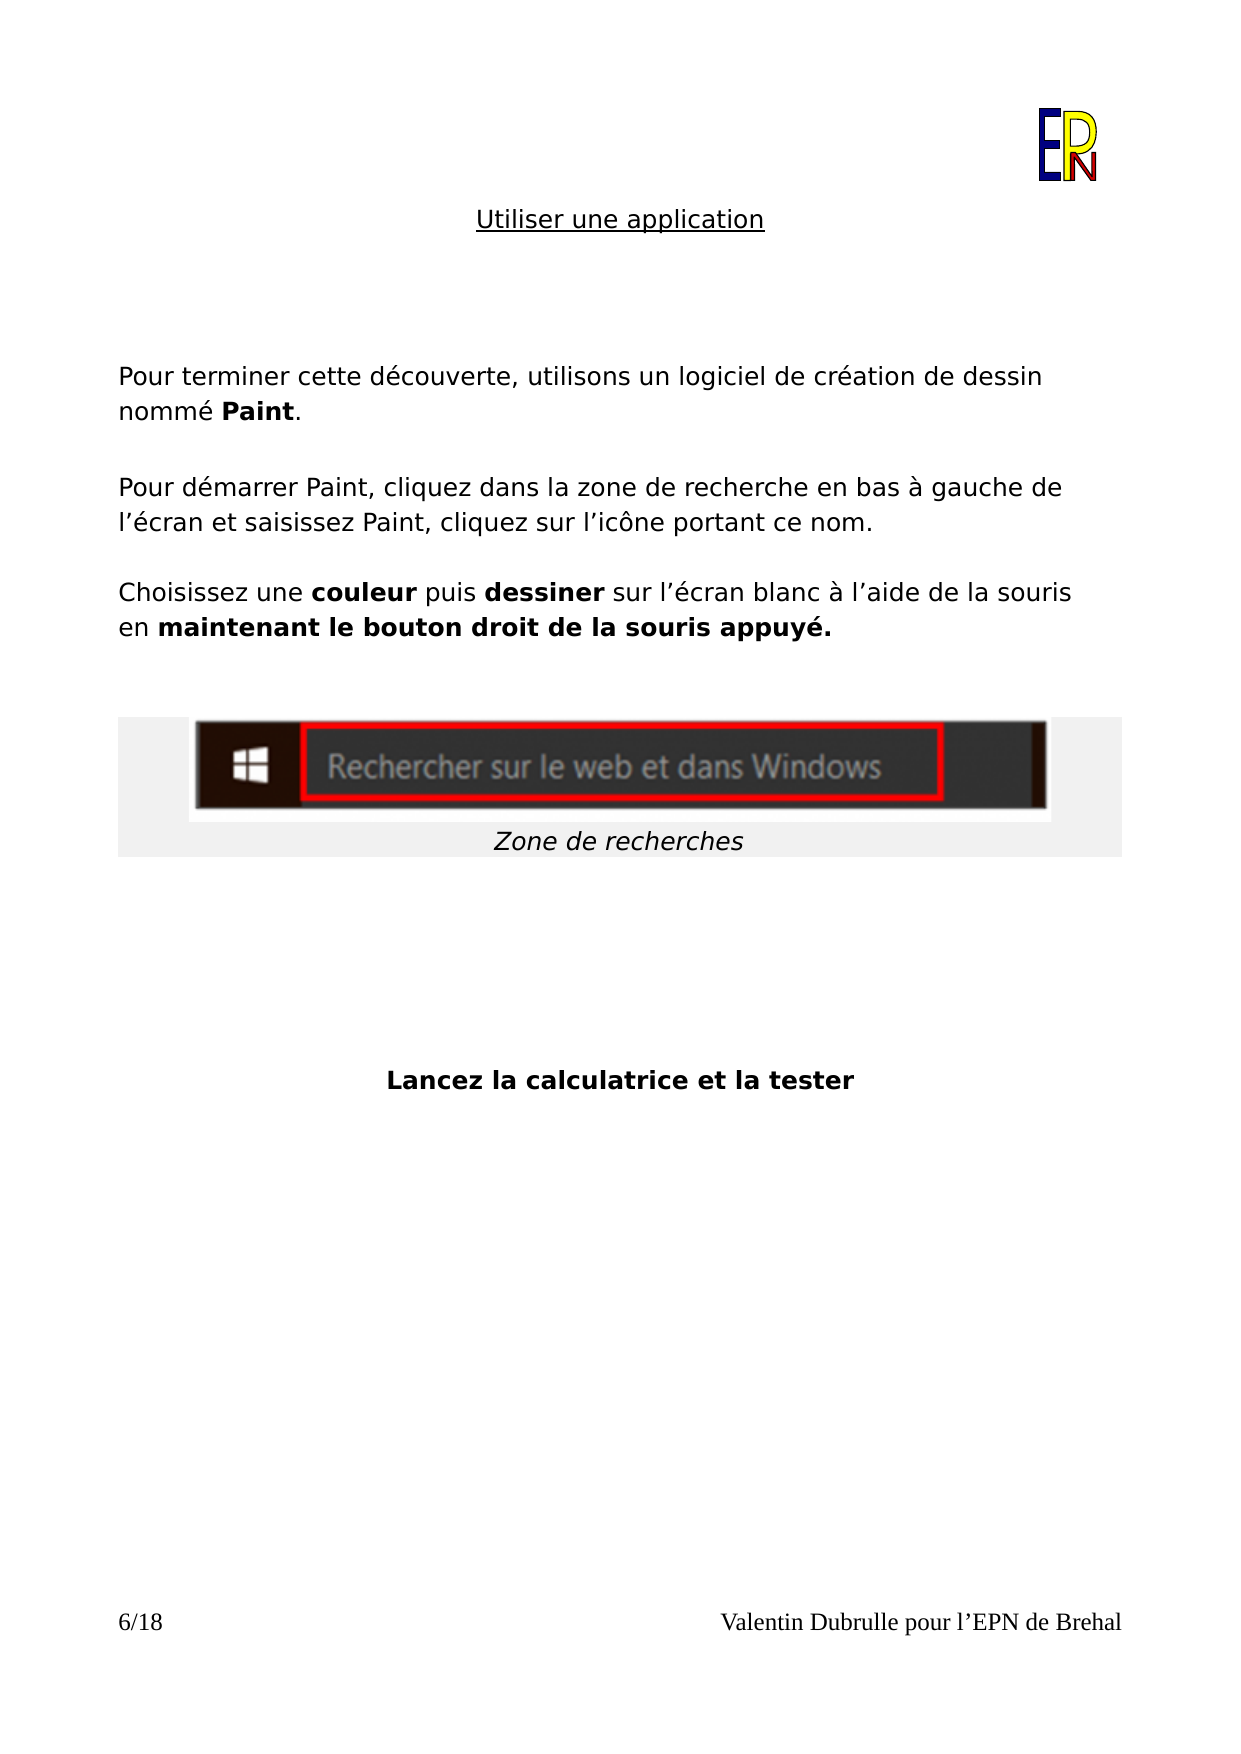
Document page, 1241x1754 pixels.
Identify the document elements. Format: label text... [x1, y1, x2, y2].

text Pour terminer cette découverte, utilisons un logiciel de création de dessin nommé Paint. [118, 362, 1122, 426]
text Choisissez une couleur puis dessiner sur l’écran blanc à l’aide de la souris en maintenant le bouton droit de la souris appuyé. [118, 578, 1122, 642]
picture [188, 717, 1052, 822]
text Lancez la calculatrice et la tester [118, 1066, 1122, 1095]
text Zone de recherches [118, 827, 1122, 857]
text Utiliser une application [118, 205, 1122, 234]
text Pour démarrer Paint, cliquez dans la zone de recherche en bas à gauche de l’écran et saisissez Paint, cliquez sur l’icône portant ce nom. [118, 473, 1122, 537]
